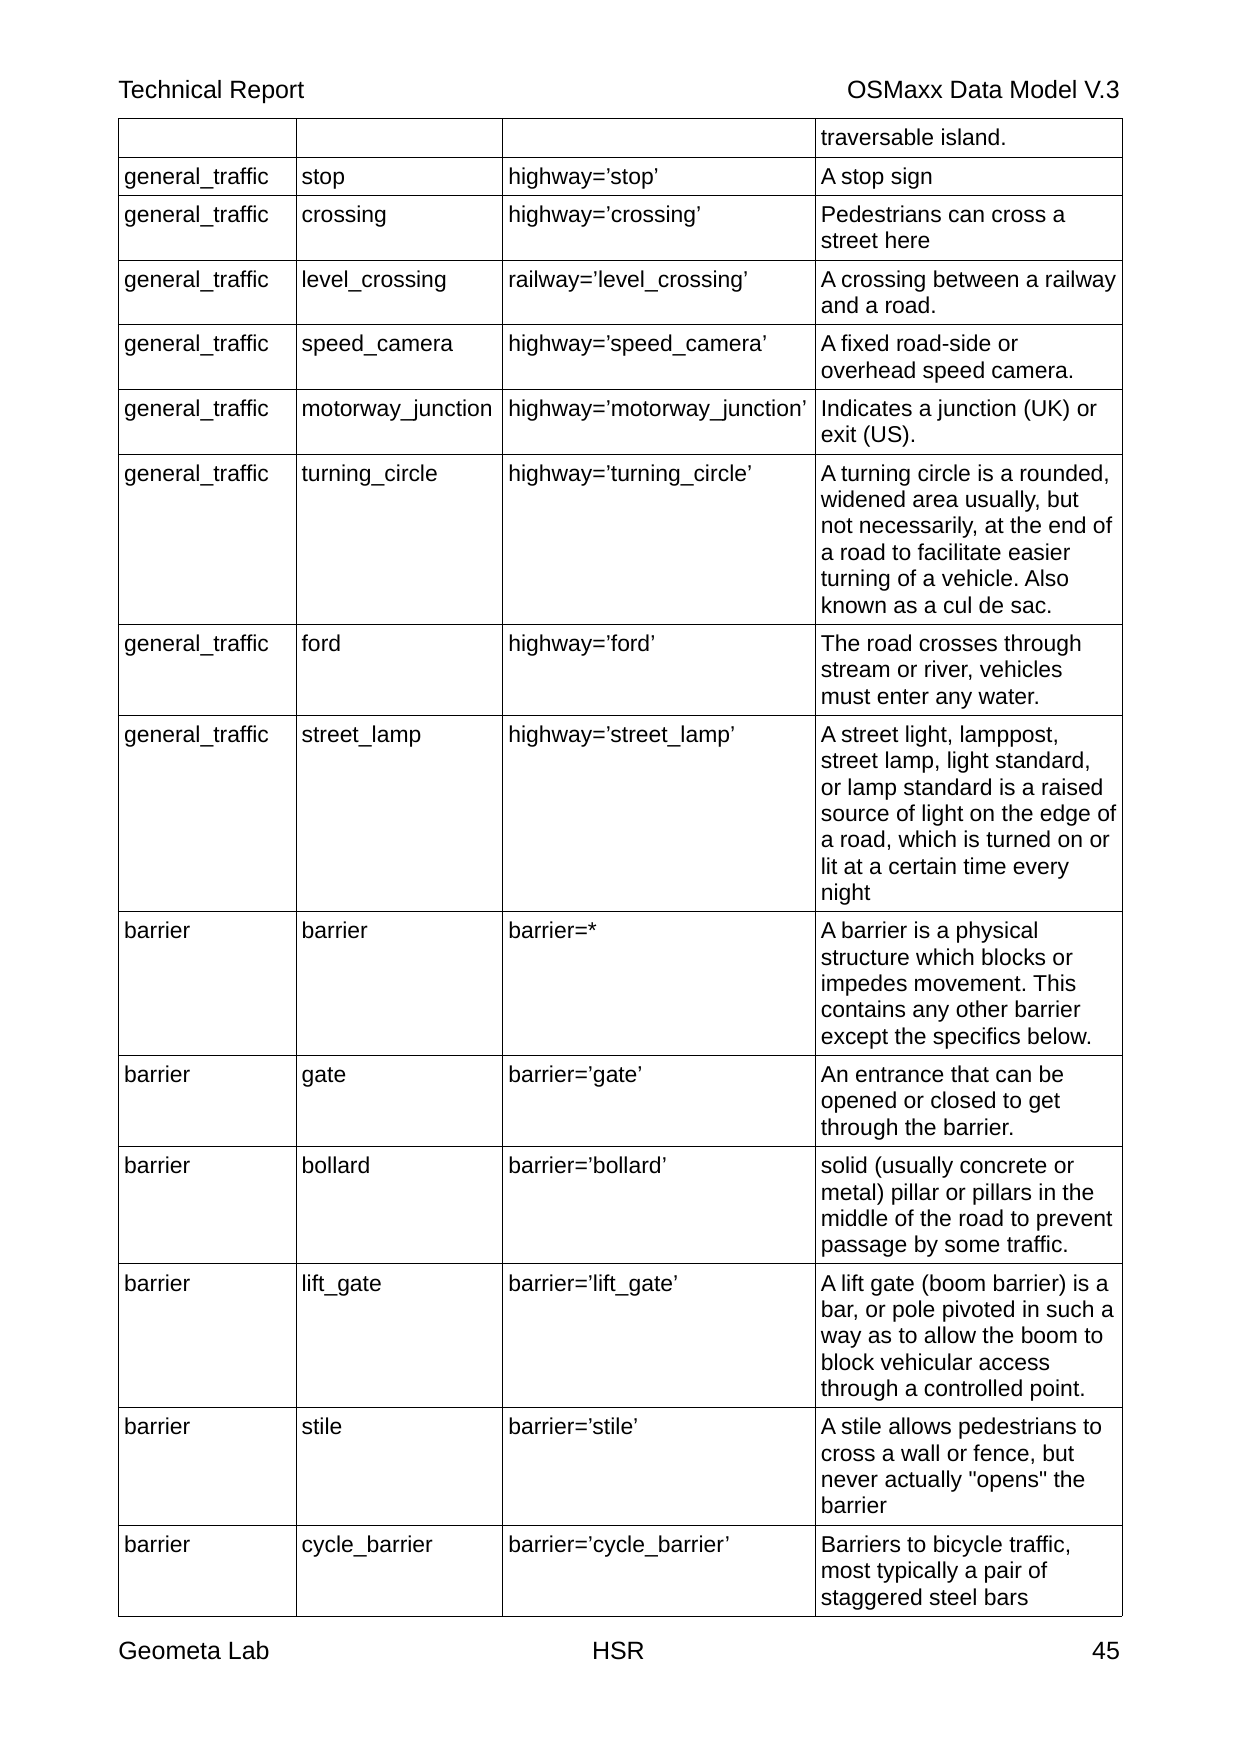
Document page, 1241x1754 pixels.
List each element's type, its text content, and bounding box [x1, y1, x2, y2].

table_cell A fixed road-side or overhead speed camera. [816, 325, 1122, 389]
table_cell stile [297, 1408, 502, 1524]
table_cell general_traffic [119, 455, 296, 624]
table_cell bollard [297, 1147, 502, 1263]
table_cell general_traffic [119, 261, 296, 324]
table_cell highway=’motorway_junction’ [503, 390, 815, 453]
table_cell general_traffic [119, 625, 296, 715]
table_cell [297, 119, 502, 156]
table_cell barrier [119, 1408, 296, 1524]
table_cell highway=’crossing’ [503, 196, 815, 259]
table_cell highway=’speed_camera’ [503, 325, 815, 389]
table_cell solid (usually concrete or metal) pillar or pillars in the middle of the road to prevent passage by some traffic. [816, 1147, 1122, 1263]
table_cell barrier [119, 1056, 296, 1146]
table_cell traversable island. [816, 119, 1122, 156]
table_cell general_traffic [119, 325, 296, 389]
table_cell An entrance that can be opened or closed to get through the barrier. [816, 1056, 1122, 1146]
table_cell barrier=’stile’ [503, 1408, 815, 1524]
table_cell barrier=* [503, 912, 815, 1055]
table_cell railway=’level_crossing’ [503, 261, 815, 324]
table_cell highway=’stop’ [503, 158, 815, 195]
table_cell motorway_junction [297, 390, 502, 453]
table_cell A turning circle is a rounded, widened area usually, but not necessarily, at the end of a road to facilitate easier turning of a vehicle. Also known as a cul de sac. [816, 455, 1122, 624]
table_cell barrier [119, 1147, 296, 1263]
table_cell barrier [297, 912, 502, 1055]
table_cell gate [297, 1056, 502, 1146]
table_cell highway=’street_lamp’ [503, 716, 815, 911]
table_cell barrier=’gate’ [503, 1056, 815, 1146]
table_cell barrier=’lift_gate’ [503, 1264, 815, 1407]
table_cell [119, 119, 296, 156]
table_cell barrier=’bollard’ [503, 1147, 815, 1263]
table_cell general_traffic [119, 196, 296, 259]
table_cell general_traffic [119, 158, 296, 195]
table_cell barrier [119, 912, 296, 1055]
table_cell Pedestrians can cross a street here [816, 196, 1122, 259]
table_cell stop [297, 158, 502, 195]
table_cell A stile allows pedestrians to cross a wall or fence, but never actually "opens" the barrier [816, 1408, 1122, 1524]
table_cell A lift gate (boom barrier) is a bar, or pole pivoted in such a way as to allow the boom to block vehicular access through a controlled point. [816, 1264, 1122, 1407]
table_cell Indicates a junction (UK) or exit (US). [816, 390, 1122, 453]
table_cell turning_circle [297, 455, 502, 624]
table_cell general_traffic [119, 390, 296, 453]
table_cell highway=’ford’ [503, 625, 815, 715]
table_cell speed_camera [297, 325, 502, 389]
table_cell general_traffic [119, 716, 296, 911]
table_cell highway=’turning_circle’ [503, 455, 815, 624]
table_cell barrier=’cycle_barrier’ [503, 1526, 815, 1616]
table_cell ford [297, 625, 502, 715]
table_cell The road crosses through stream or river, vehicles must enter any water. [816, 625, 1122, 715]
table_cell A stop sign [816, 158, 1122, 195]
table_cell [503, 119, 815, 156]
table_cell cycle_barrier [297, 1526, 502, 1616]
table_cell barrier [119, 1264, 296, 1407]
table_cell Barriers to bicycle traffic, most typically a pair of staggered steel bars [816, 1526, 1122, 1616]
table_cell A barrier is a physical structure which blocks or impedes movement. This contains any other barrier except the specifics below. [816, 912, 1122, 1055]
table_cell A crossing between a railway and a road. [816, 261, 1122, 324]
table_cell street_lamp [297, 716, 502, 911]
table_cell barrier [119, 1526, 296, 1616]
table_cell A street light, lamppost, street lamp, light standard, or lamp standard is a raised source of light on the edge of a road, which is turned on or lit at a certain time every night [816, 716, 1122, 911]
table_cell level_crossing [297, 261, 502, 324]
table_cell crossing [297, 196, 502, 259]
table_cell lift_gate [297, 1264, 502, 1407]
